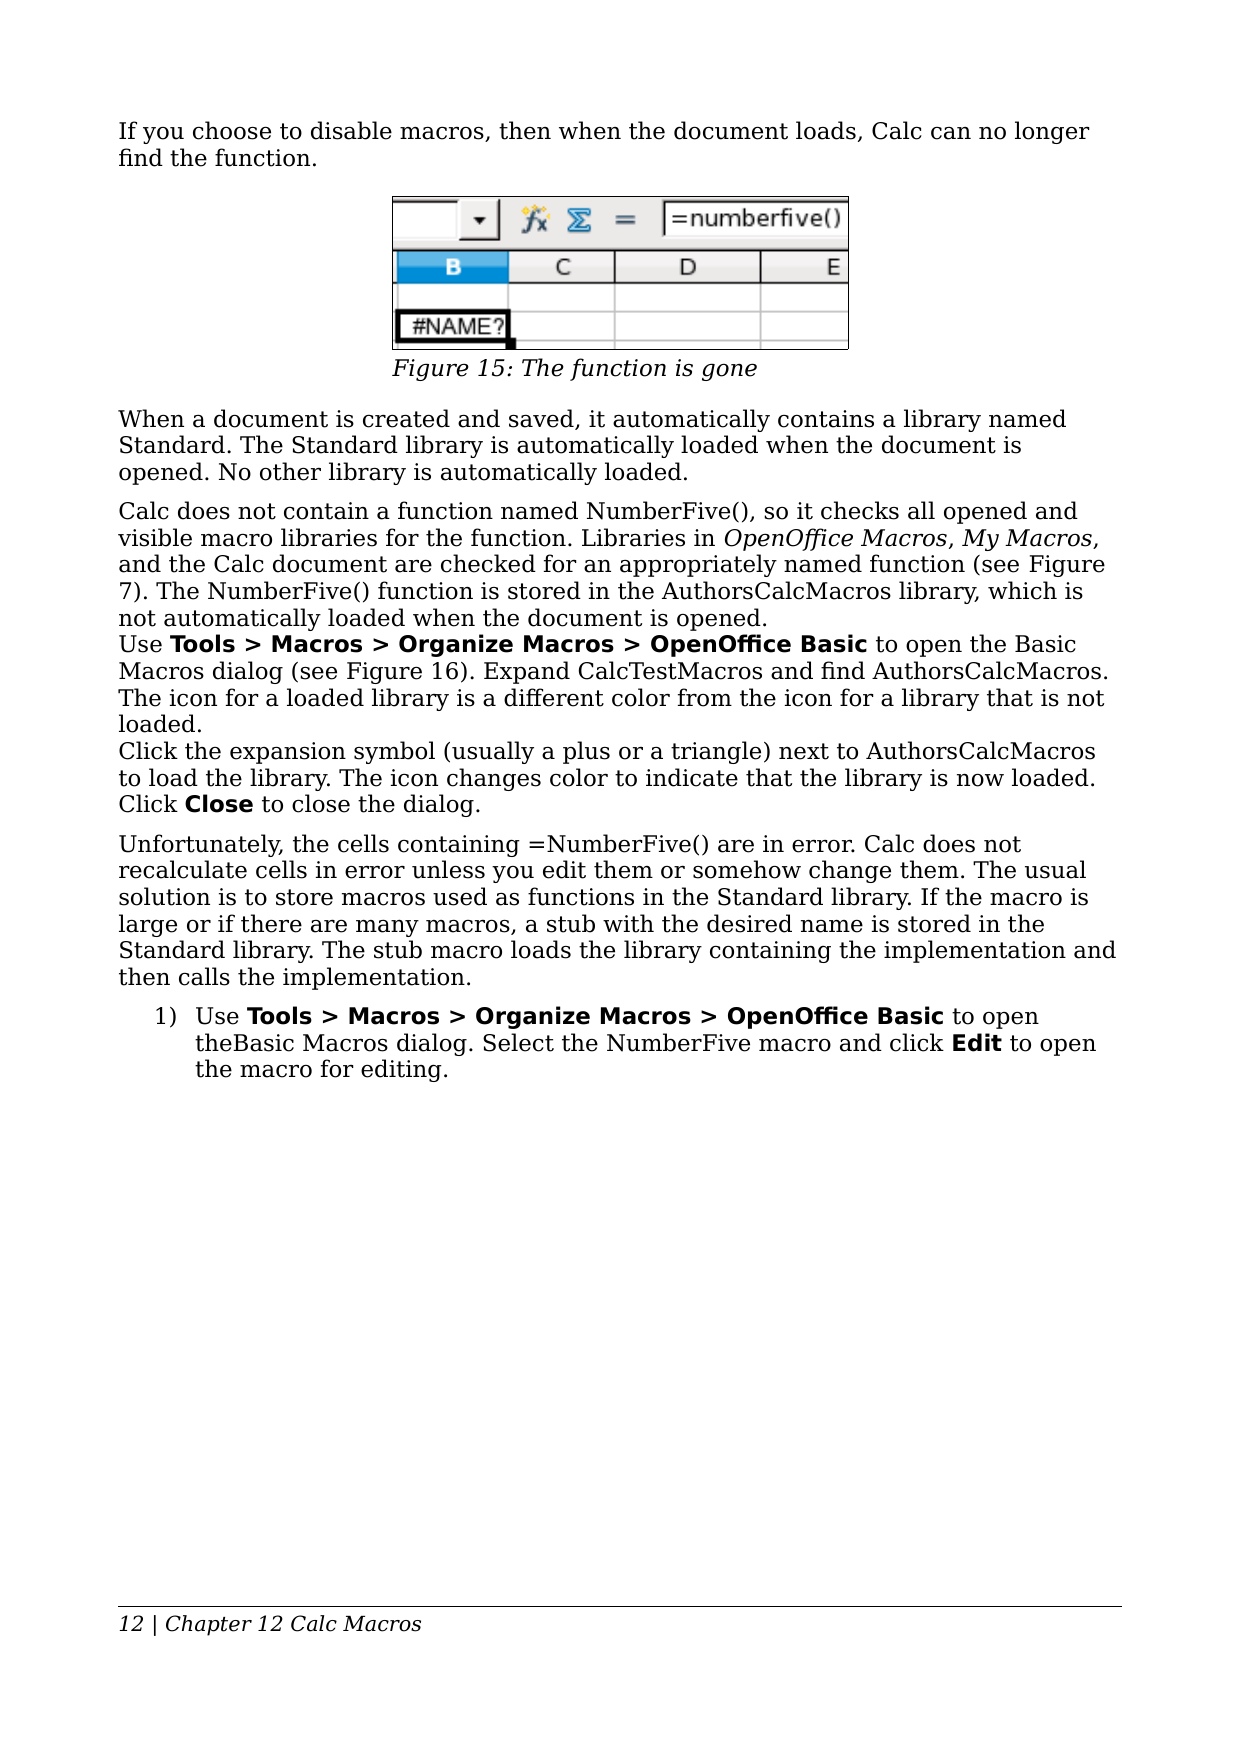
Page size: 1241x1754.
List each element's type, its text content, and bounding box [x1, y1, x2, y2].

text Calc does not contain a function named NumberFive(), so it checks all opened and visible macro libraries for the function. Libraries in OpenOffice Macros, My Macros, and the Calc document are checked for an appropriately named function (see Figure 7). The NumberFive() function is stored in the AuthorsCalcMacros library, which is not automatically loaded when the document is opened. [118, 498, 1122, 632]
text When a document is created and saved, it automatically contains a library named Standard. The Standard library is automatically loaded when the document is opened. No other library is automatically loaded. [118, 406, 1122, 486]
text Use Tools > Macros > Organize Macros > OpenOffice Basic to open the Basic Macros dialog (see Figure 16). Expand CalcTestMacros and find AuthorsCalcMacros. The icon for a loaded library is a different color from the icon for a library that is not loaded. [118, 632, 1122, 738]
list Use Tools > Macros > Organize Macros > OpenOffice Basic to open theBasic Macros dialog. Select the NumberFive macro and click Edit to open the macro for editing. [177, 1003, 1122, 1083]
text Click the expansion symbol (usually a plus or a triangle) next to AuthorsCalcMacros to load the library. The icon changes color to indicate that the library is now loaded. Click Close to close the dialog. [118, 738, 1122, 818]
text Unfortunately, the cells containing =NumberFive() are in error. Calc does not recalculate cells in error unless you edit them or somehow change them. The usual solution is to store macros used as functions in the Standard library. If the macro is large or if there are many macros, a stub with the desired name is stored in the Standard library. The stub macro loads the library containing the implementation and then calls the implementation. [118, 831, 1122, 991]
text If you choose to disable macros, then when the document loads, Calc can no longer find the function. [118, 118, 1122, 171]
picture [393, 197, 848, 349]
text Figure 15: The function is gone [392, 355, 848, 382]
